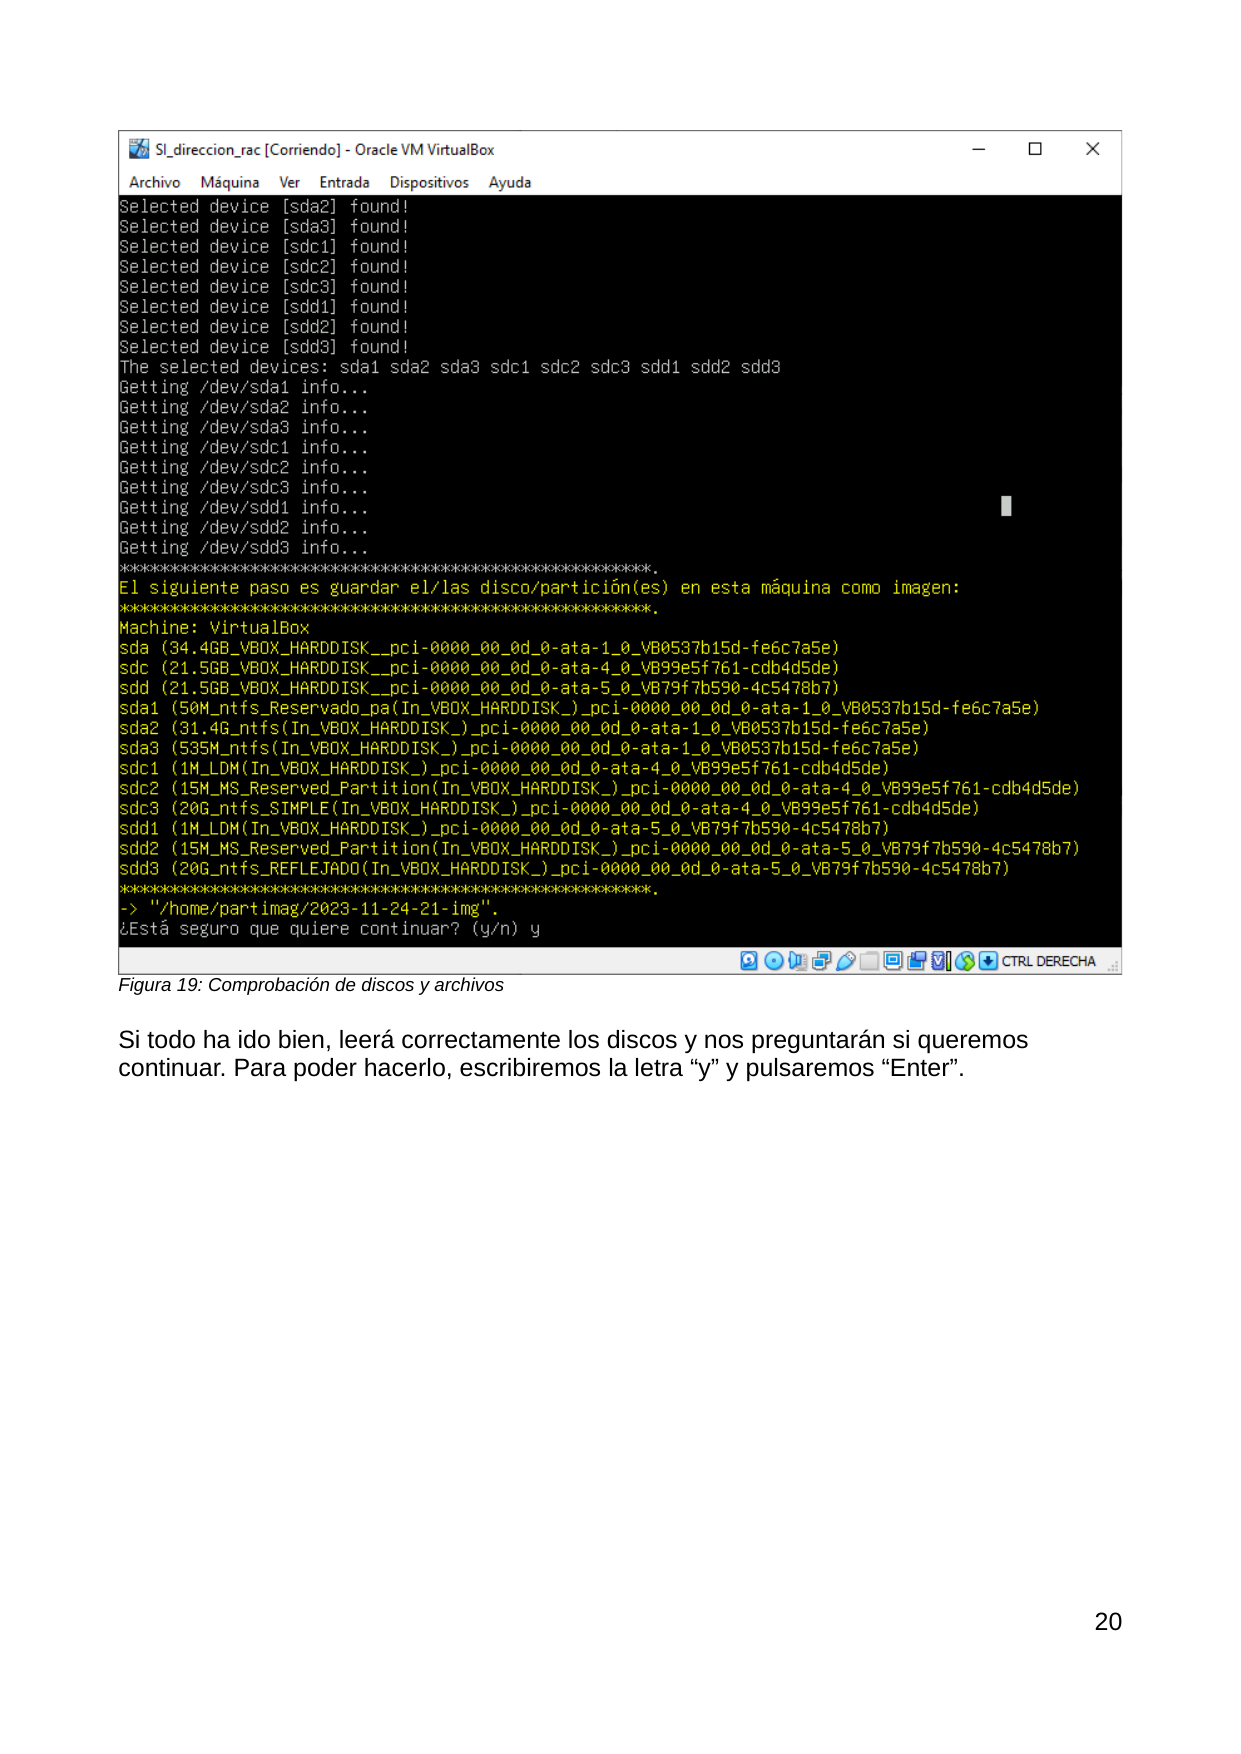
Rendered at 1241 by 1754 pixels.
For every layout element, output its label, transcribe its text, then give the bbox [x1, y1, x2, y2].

text Figura 19: Comprobación de discos y archivos [118, 975, 1122, 996]
picture [118, 130, 1123, 975]
text Si todo ha ido bien, leerá correctamente los discos y nos preguntarán si queremos continuar. Para poder hacerlo, escribiremos la letra “y” y pulsaremos “Enter”. [118, 1024, 1122, 1082]
